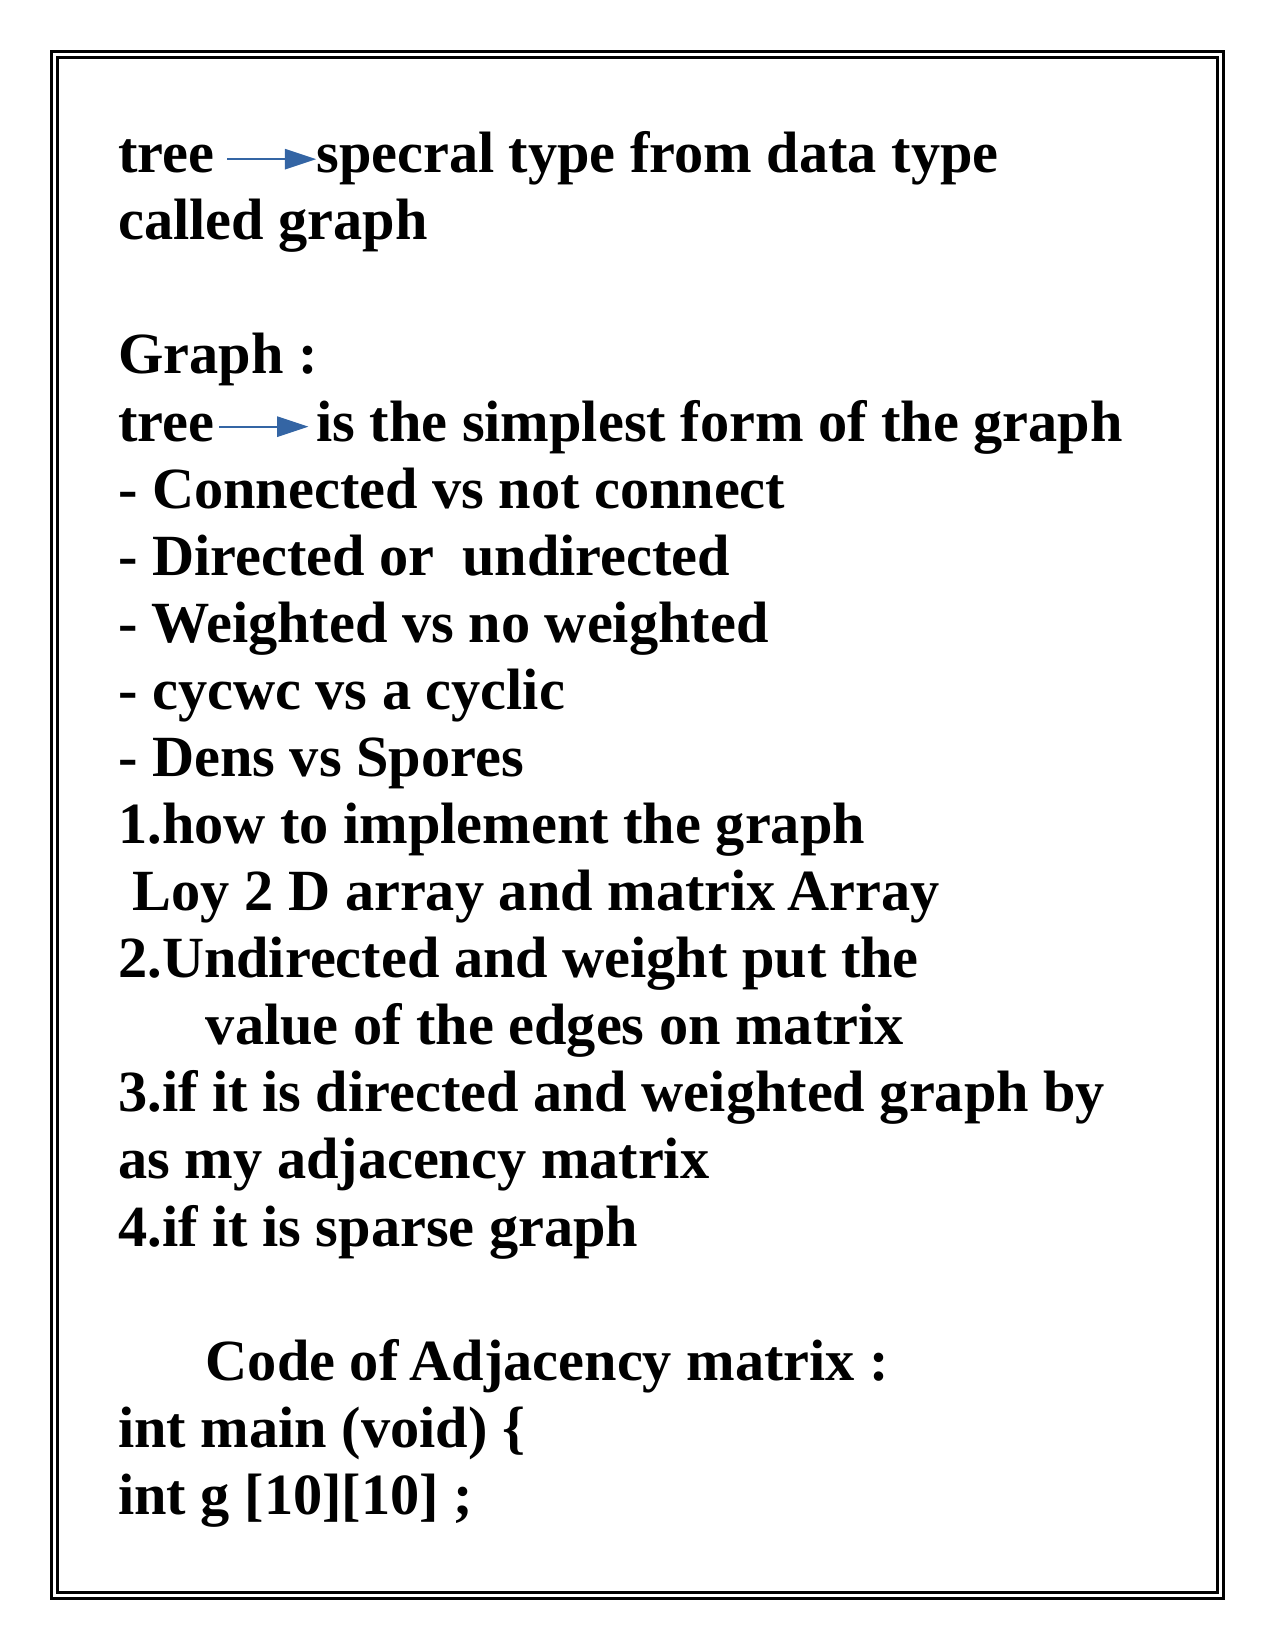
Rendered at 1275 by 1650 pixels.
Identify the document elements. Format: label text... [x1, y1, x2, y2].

text tree specral type from data type called graph [118, 118, 1157, 252]
list how to implement the graph [118, 789, 1157, 856]
text Code of Adjacency matrix : [118, 1326, 1157, 1393]
text - Weighted vs no weighted [118, 588, 1157, 655]
list if it is directed and weighted graph by as my adjacency matrix [118, 1057, 1157, 1191]
text int main (void) { [118, 1393, 1157, 1460]
text - cycwc vs a cyclic [118, 655, 1157, 722]
text - Directed or undirected [118, 521, 1157, 588]
text int g [10][10] ; [118, 1460, 1157, 1527]
text Loy 2 D array and matrix Array [118, 856, 1157, 923]
list Undirected and weight put the [118, 923, 1157, 990]
text value of the edges on matrix [118, 990, 1157, 1057]
text Graph : [118, 319, 1157, 386]
text - Connected vs not connect [118, 453, 1157, 521]
text - Dens vs Spores [118, 722, 1157, 789]
list if it is sparse graph [118, 1191, 1157, 1258]
text tree is the simplest form of the graph [118, 386, 1157, 453]
